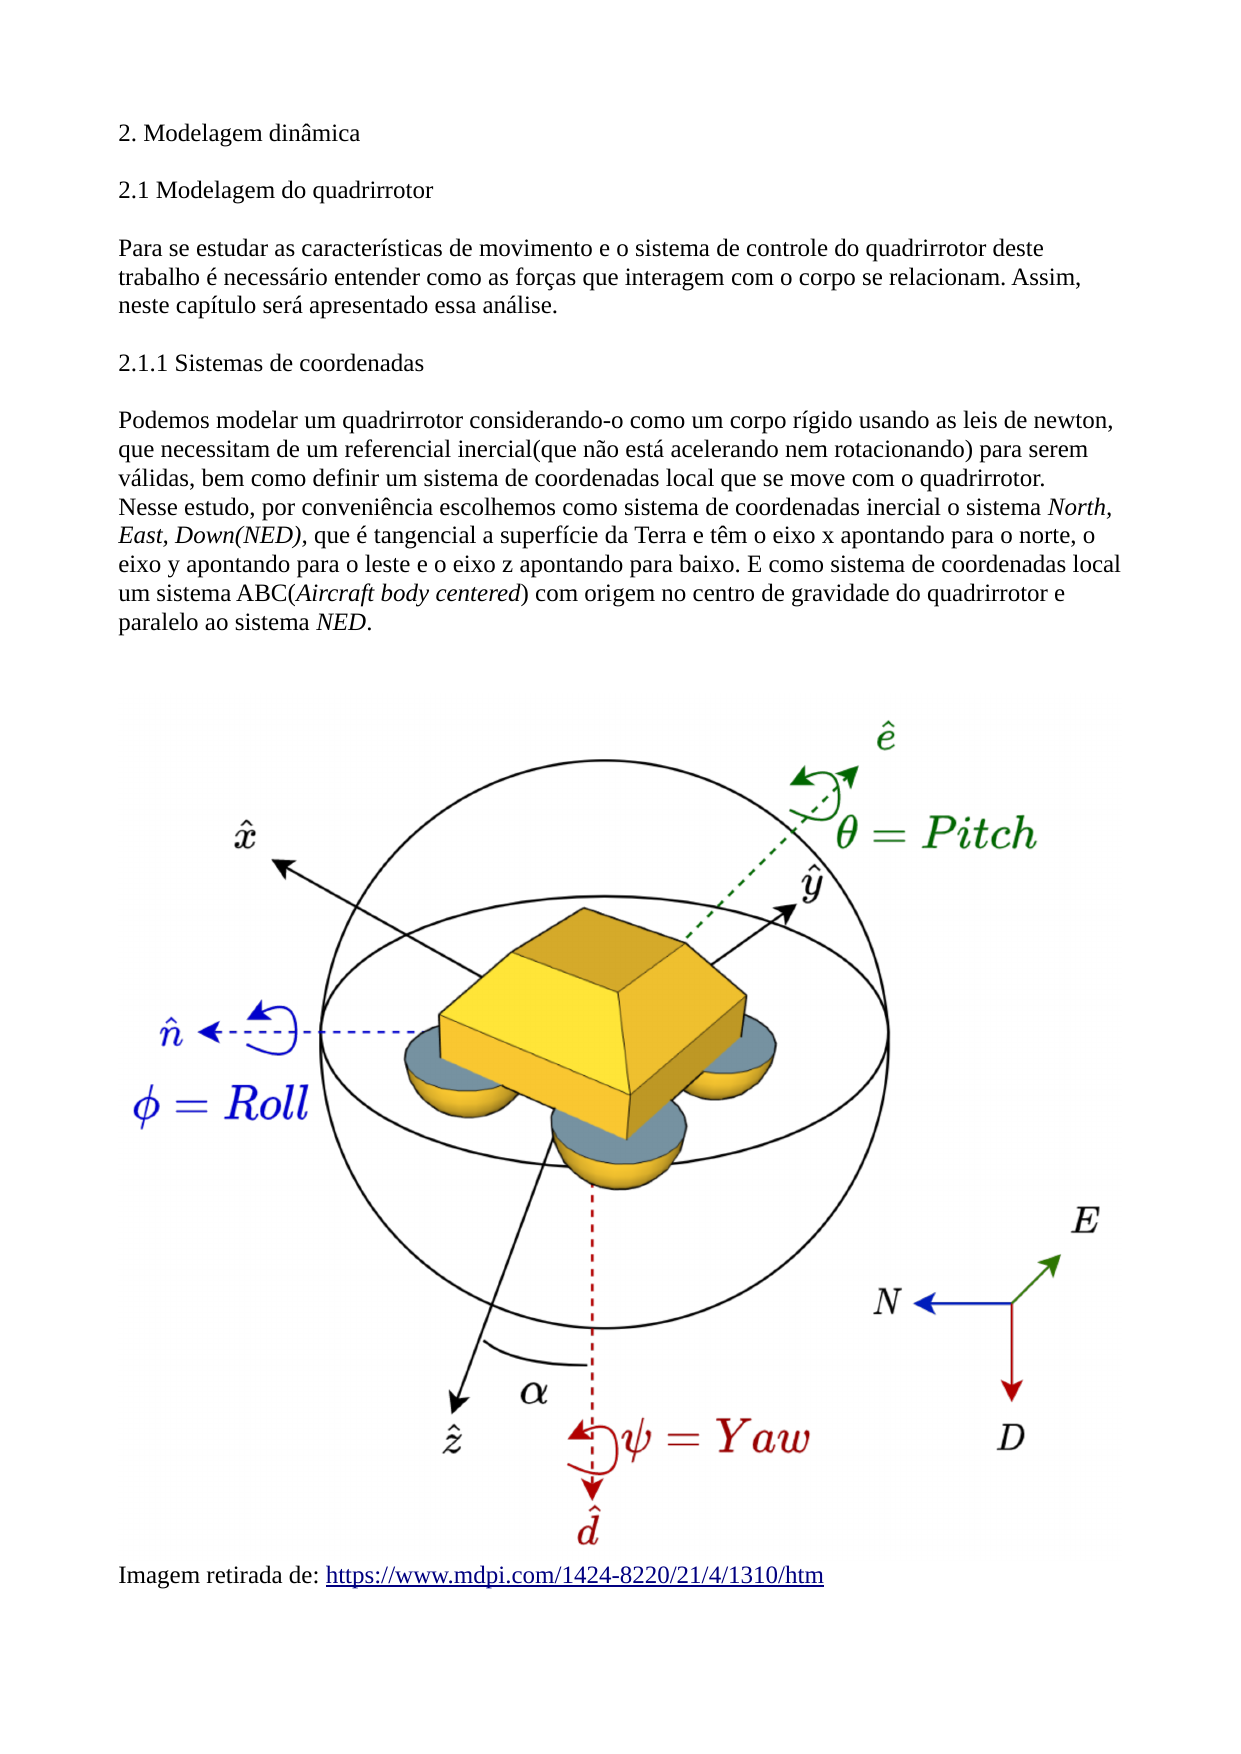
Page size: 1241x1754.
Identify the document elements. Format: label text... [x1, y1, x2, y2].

text 2.1.1 Sistemas de coordenadas [118, 348, 1122, 377]
text 2.1 Modelagem do quadrirrotor [118, 176, 1122, 204]
text Para se estudar as características de movimento e o sistema de controle do quadrirrotor deste trabalho é necessário entender como as forças que interagem com o corpo se relacionam. Assim, neste capítulo será apresentado essa análise. [118, 233, 1122, 319]
text Nesse estudo, por conveniência escolhemos como sistema de coordenadas inercial o sistema North, East, Down(NED), que é tangencial a superfície da Terra e têm o eixo x apontando para o norte, o eixo y apontando para o leste e o eixo z apontando para baixo. E como sistema de coordenadas local um sistema ABC(Aircraft body centered) com origem no centro de gravidade do quadrirrotor e paralelo ao sistema NED. [118, 492, 1122, 636]
text 2. Modelagem dinâmica [118, 118, 1122, 147]
text Podemos modelar um quadrirrotor considerando-o como um corpo rígido usando as leis de newton, que necessitam de um referencial inercial(que não está acelerando nem rotacionando) para serem válidas, bem como definir um sistema de coordenadas local que se move com o quadrirrotor. [118, 406, 1122, 492]
picture [118, 693, 1123, 1561]
text Imagem retirada de: https://www.mdpi.com/1424-8220/21/4/1310/htm [118, 1561, 1122, 1589]
